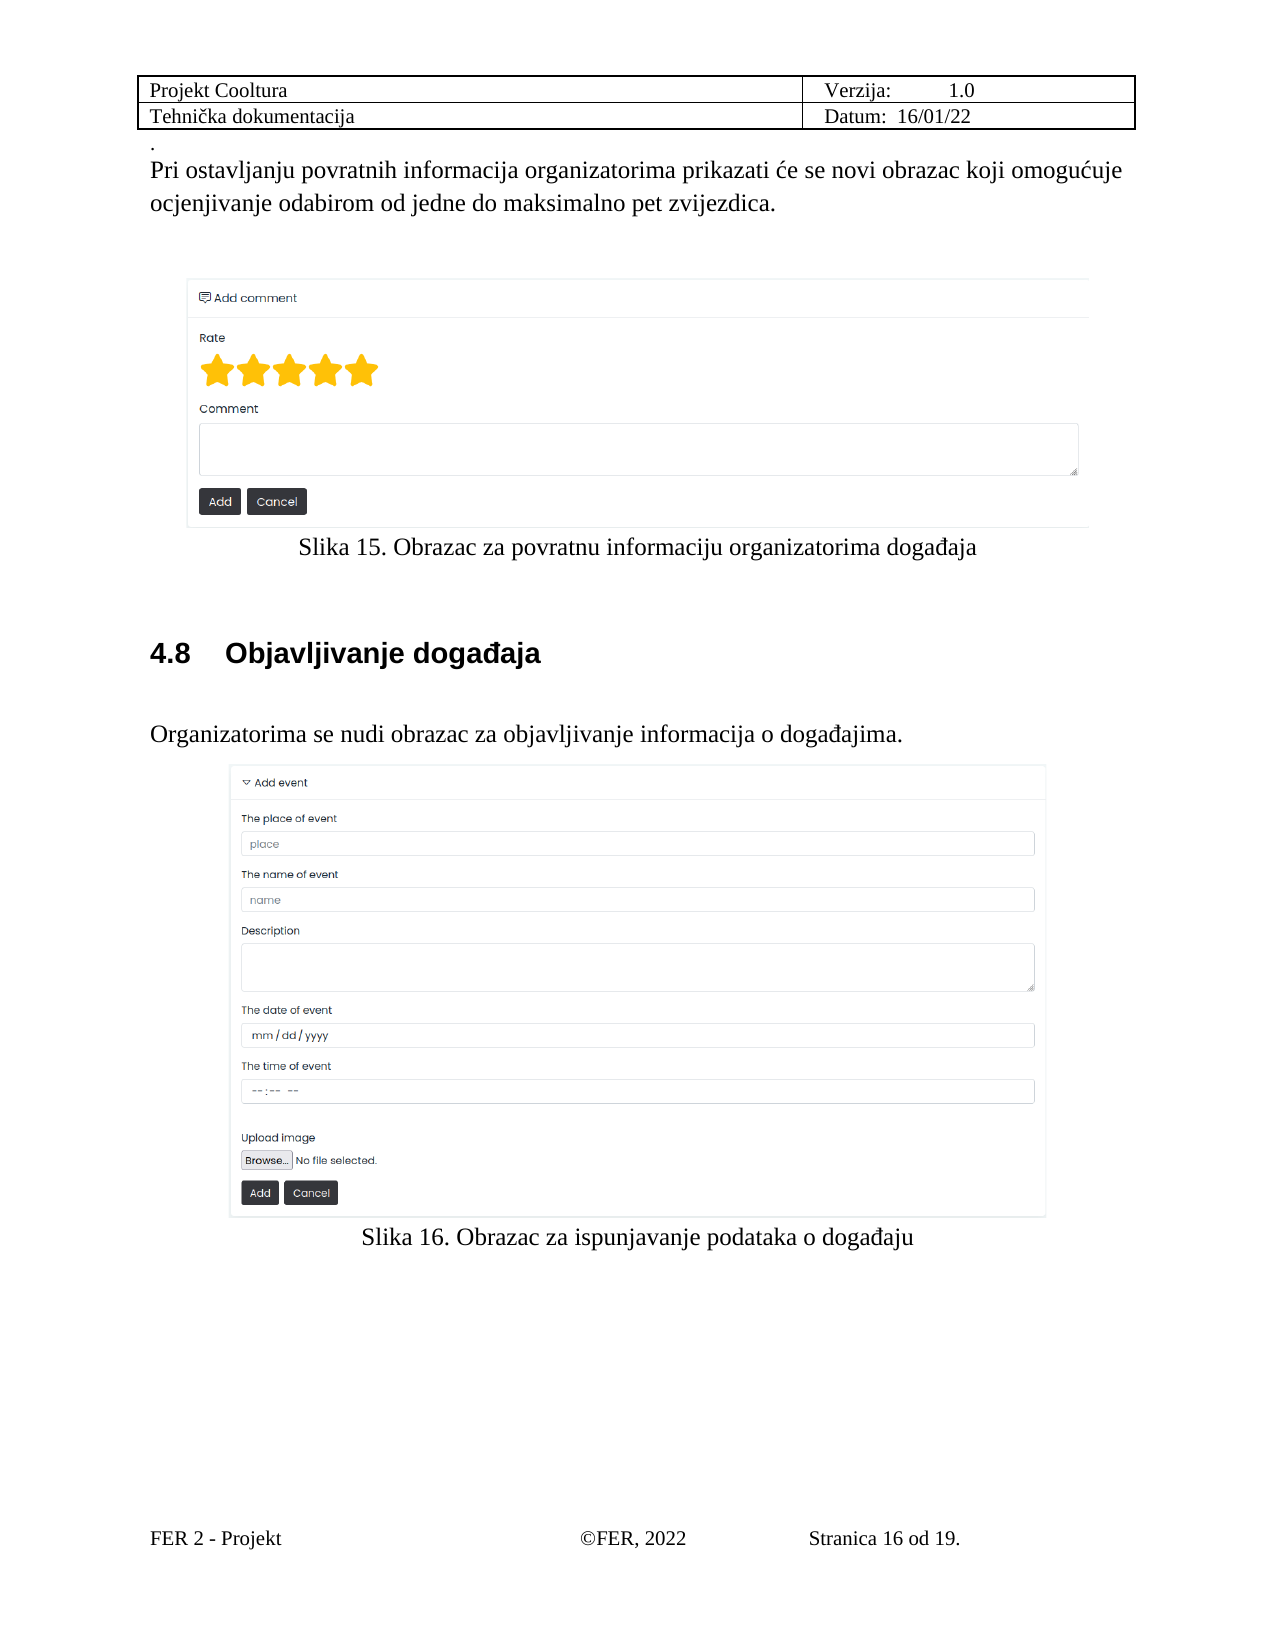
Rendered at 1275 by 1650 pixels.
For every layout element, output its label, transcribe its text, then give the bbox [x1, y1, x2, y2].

picture [186, 278, 1089, 528]
text Pri ostavljanju povratnih informacija organizatorima prikazati će se novi obrazac koji omogućuje ocjenjivanje odabirom od jedne do maksimalno pet zvijezdica. [150, 155, 1125, 216]
subtitle 4.8 Objavljivanje događaja [150, 636, 1125, 669]
text Slika 16. Obrazac za ispunjavanje podataka o događaju [150, 764, 1125, 1250]
text Slika 15. Obrazac za povratnu informaciju organizatorima događaja [150, 279, 1125, 561]
picture [228, 764, 1047, 1218]
text Organizatorima se nudi obrazac za objavljivanje informacija o događajima. [150, 719, 1125, 748]
